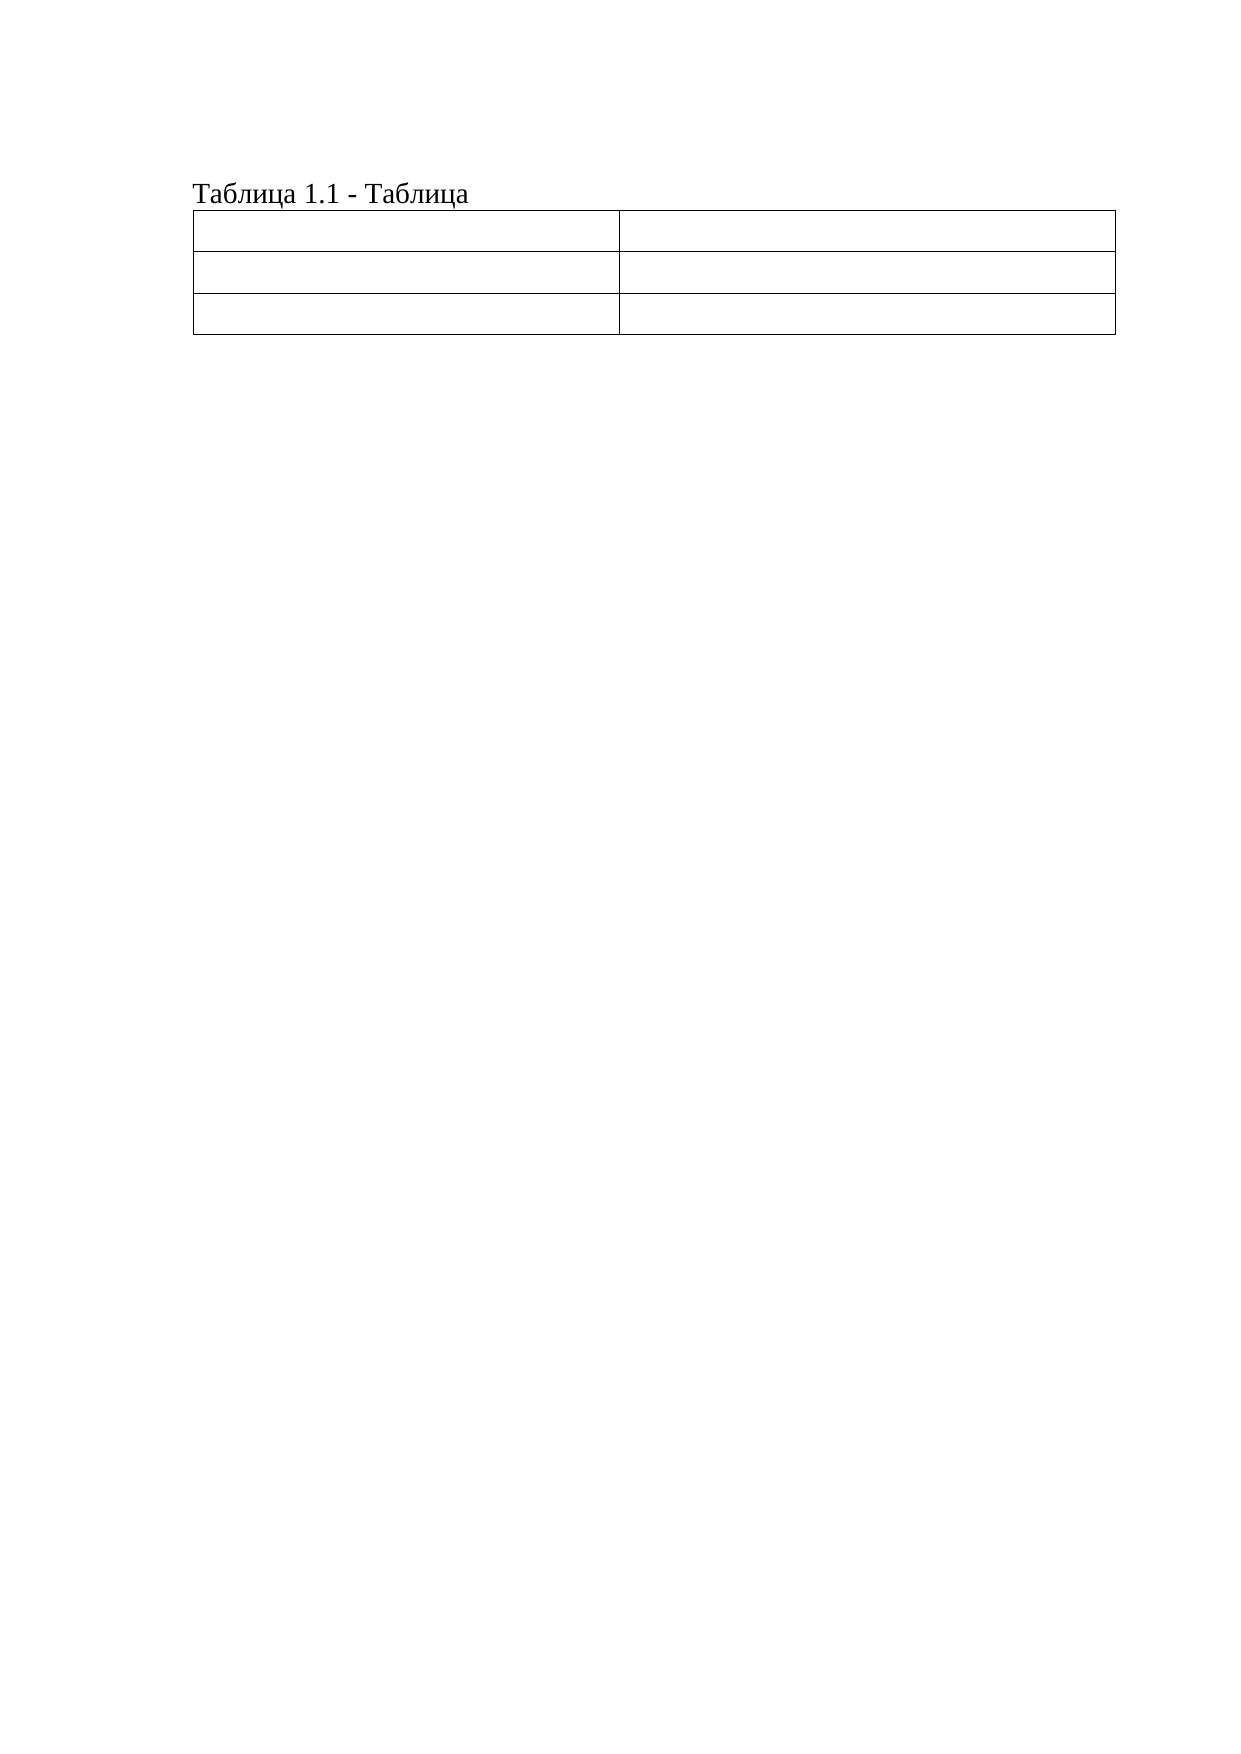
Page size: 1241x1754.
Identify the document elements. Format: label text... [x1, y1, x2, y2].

table_cell [620, 294, 1115, 334]
table_cell [194, 252, 619, 292]
table_cell [194, 294, 619, 334]
table_cell [620, 252, 1115, 292]
table_header [620, 211, 1115, 251]
table_header [194, 211, 619, 251]
list Таблица [192, 176, 1122, 210]
